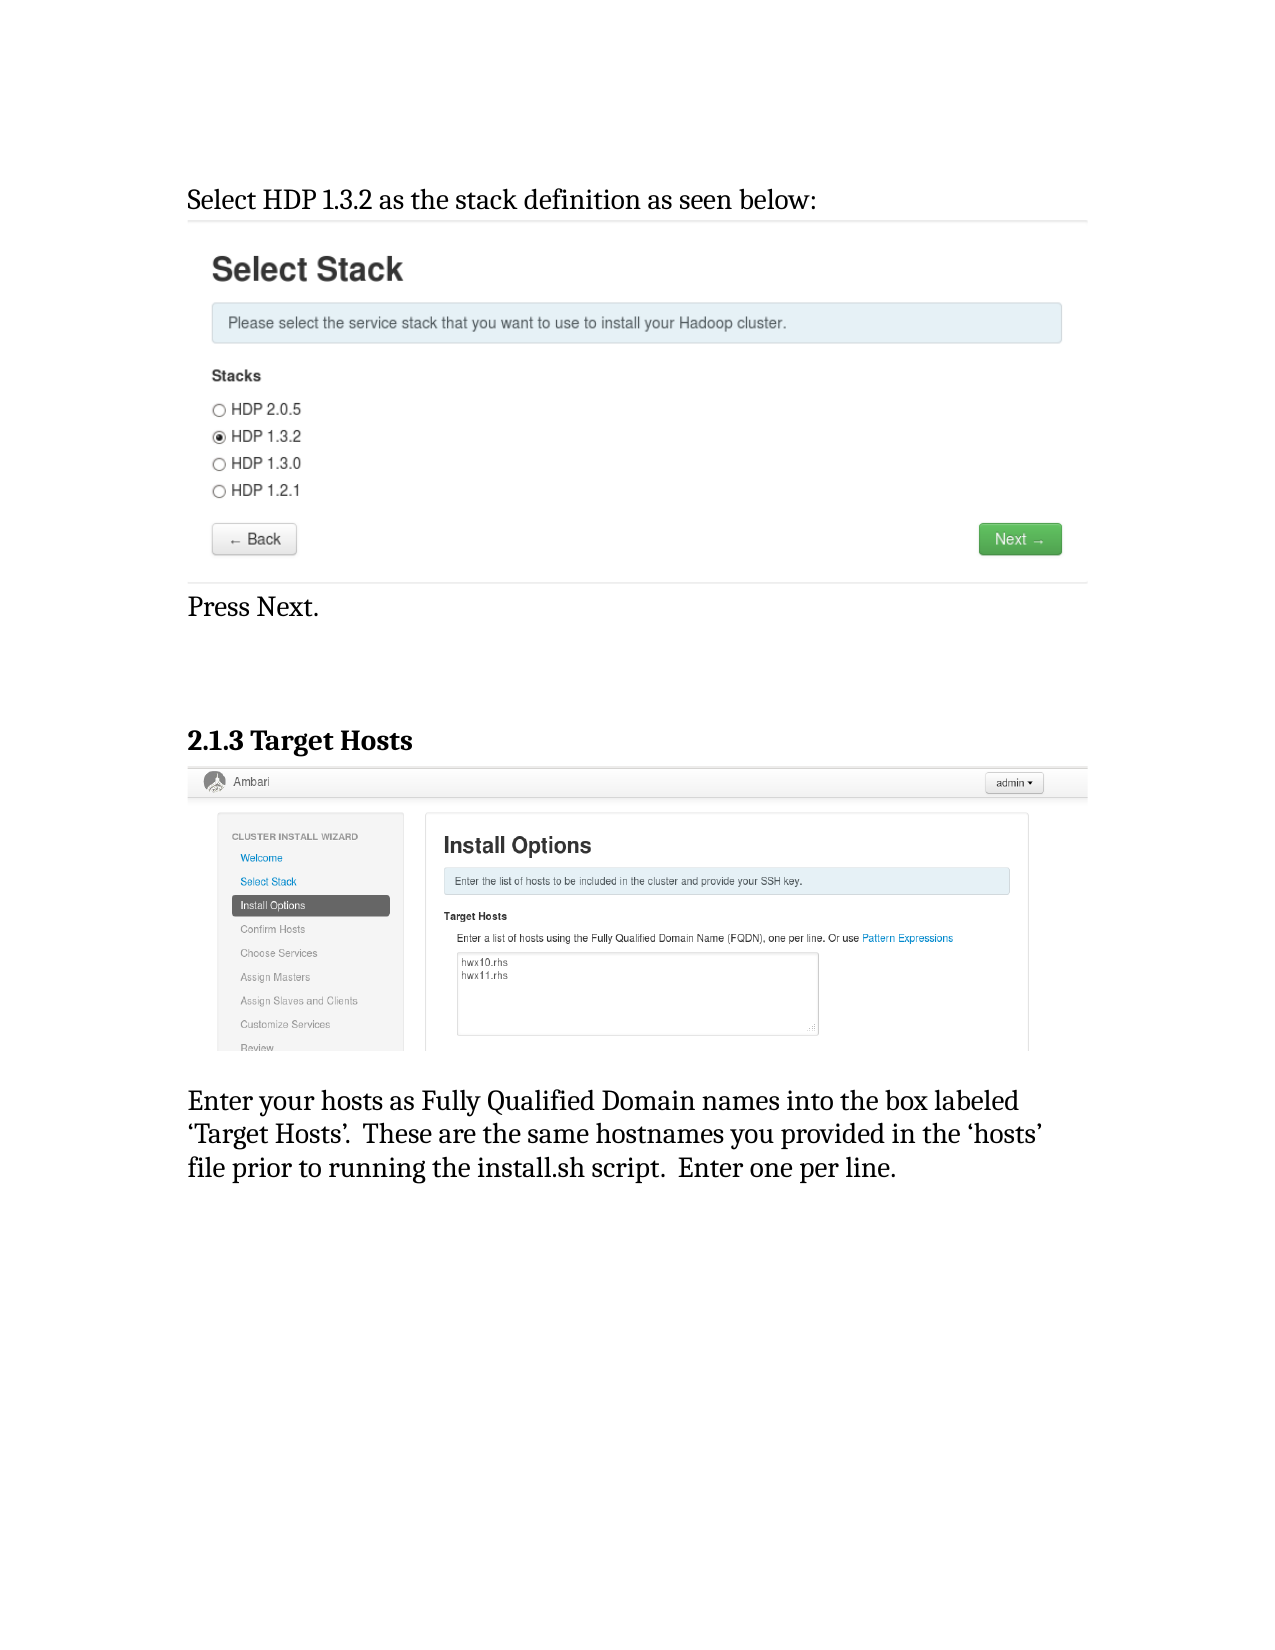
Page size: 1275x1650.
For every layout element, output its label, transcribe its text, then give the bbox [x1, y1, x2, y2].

text Select HDP 1.3.2 as the stack definition as seen below: [187, 183, 1087, 217]
picture [187, 217, 1088, 590]
picture [187, 766, 1088, 1051]
text Enter your hosts as Fully Qualified Domain names into the box labeled ‘Target Hosts’. These are the same hostnames you provided in the ‘hosts’ file prior to running the install.sh script. Enter one per line. [187, 1084, 1087, 1184]
text Press Next. [187, 590, 1087, 623]
text 2.1.3 Target Hosts [187, 724, 1087, 758]
